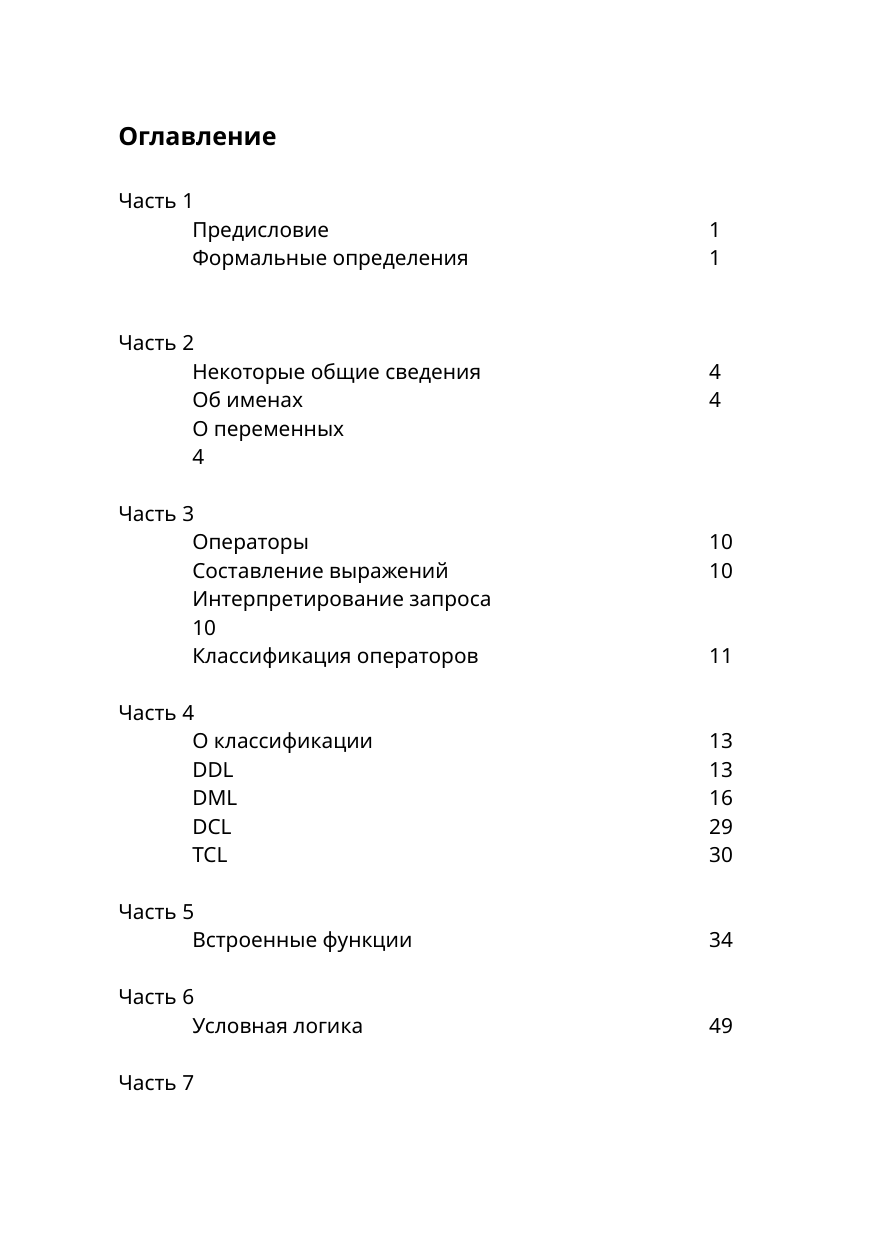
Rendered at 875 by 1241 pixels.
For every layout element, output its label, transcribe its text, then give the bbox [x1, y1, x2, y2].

text Условная логика 49 [118, 1011, 756, 1039]
text О переменных 4 [118, 414, 756, 471]
text Об именах 4 [118, 385, 756, 414]
text Часть 2 [118, 328, 756, 357]
text DML 16 [118, 783, 756, 812]
text Составление выражений 10 [118, 556, 756, 584]
text Некоторые общие сведения 4 [118, 357, 756, 385]
text Формальные определения 1 [118, 243, 756, 272]
text Классификация операторов 11 [118, 641, 756, 670]
text TCL 30 [118, 840, 756, 869]
text DCL 29 [118, 812, 756, 840]
text О классификации 13 [118, 727, 756, 755]
text DDL 13 [118, 755, 756, 783]
text Часть 6 [118, 982, 756, 1011]
text Часть 3 [118, 499, 756, 527]
text Встроенные функции 34 [118, 926, 756, 954]
text Часть 4 [118, 698, 756, 727]
text Предисловие 1 [118, 215, 756, 243]
text Часть 1 [118, 186, 756, 215]
text Оглавление [118, 118, 756, 152]
text Часть 5 [118, 897, 756, 926]
text Интерпретирование запроса 10 [118, 584, 756, 641]
text Часть 7 [118, 1068, 756, 1096]
text Операторы 10 [118, 527, 756, 556]
